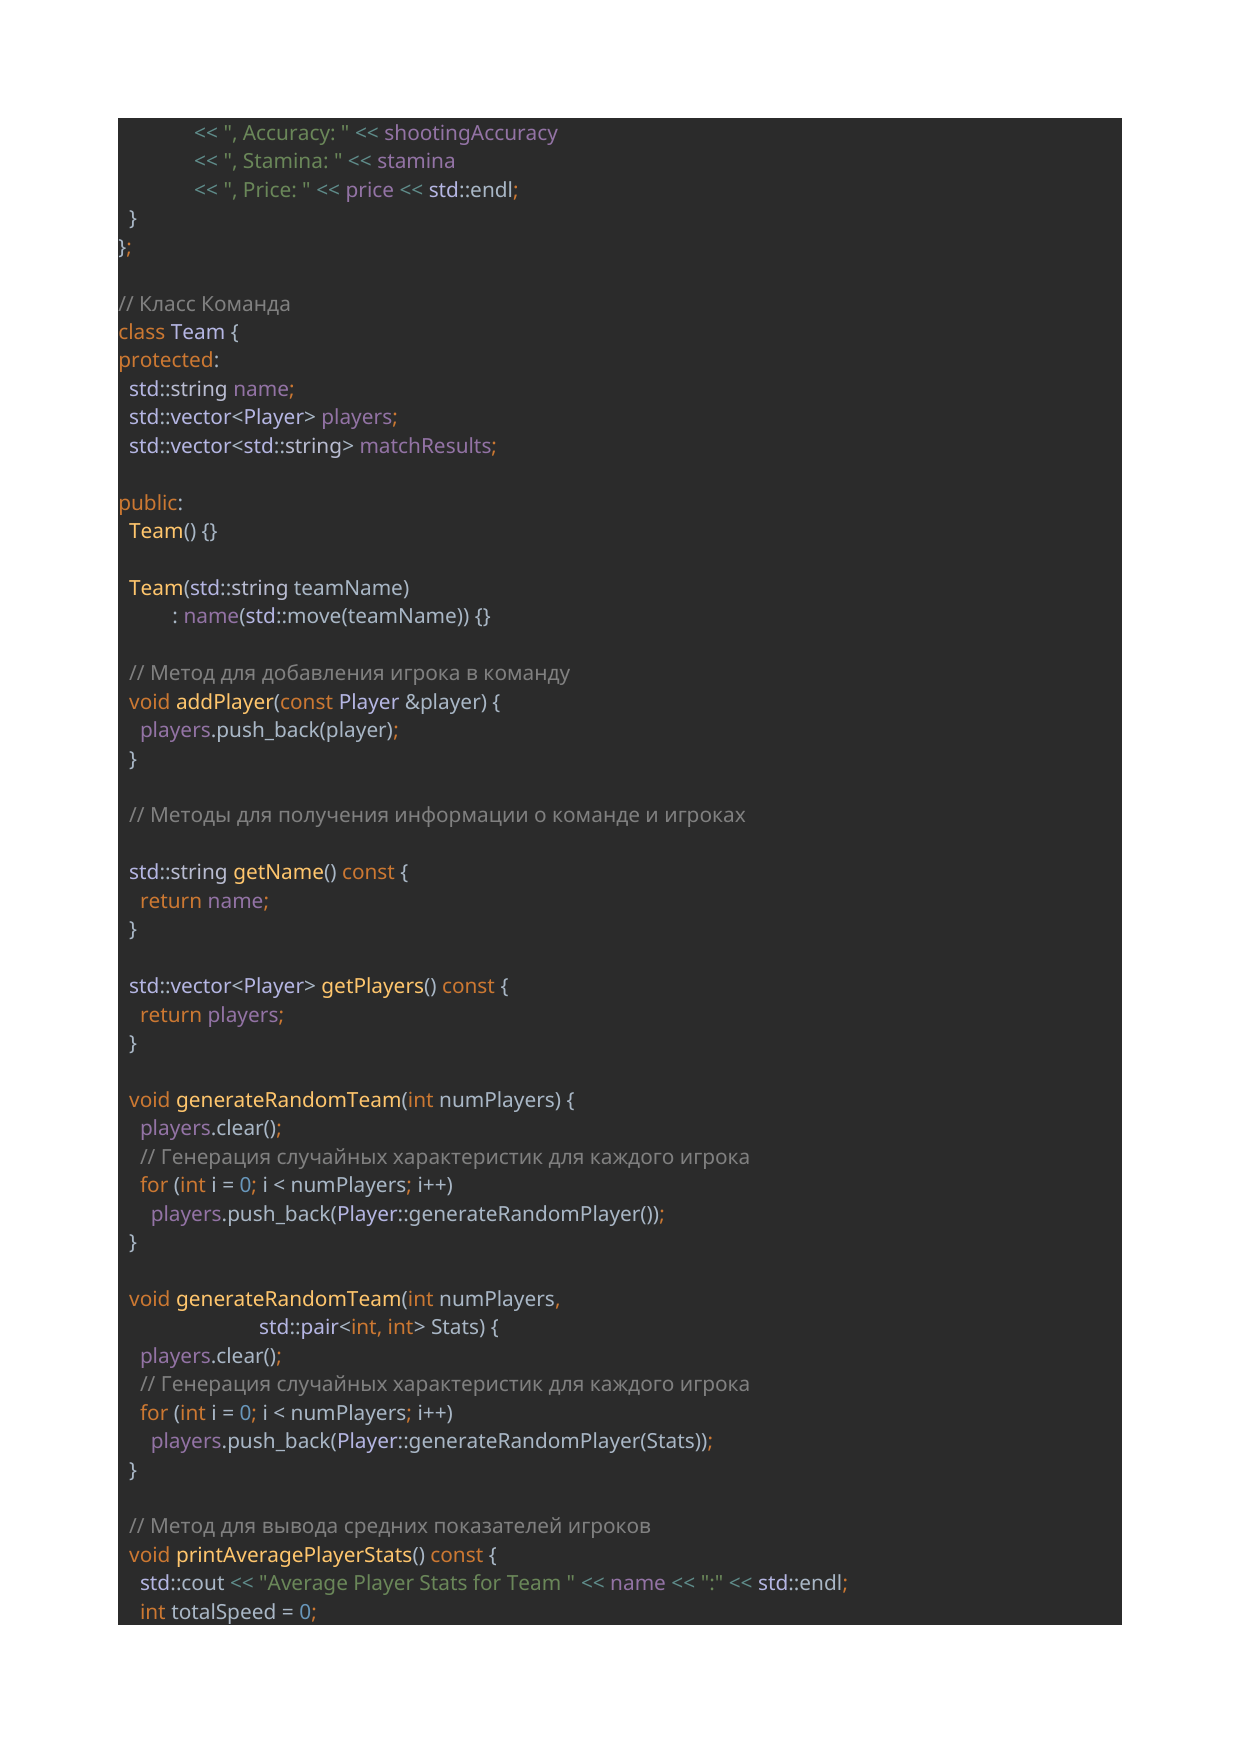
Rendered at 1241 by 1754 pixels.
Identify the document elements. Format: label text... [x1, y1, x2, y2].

text << ", Accuracy: " << shootingAccuracy << ", Stamina: " << stamina << ", Price: " << price << std::endl; } }; // Класс Команда class Team { protected: std::string name; std::vector<Player> players; std::vector<std::string> matchResults; public: Team() {} Team(std::string teamName) : name(std::move(teamName)) {} // Метод для добавления игрока в команду void addPlayer(const Player &player) { players.push_back(player); } // Методы для получения информации о команде и игроках std::string getName() const { return name; } std::vector<Player> getPlayers() const { return players; } void generateRandomTeam(int numPlayers) { players.clear(); // Генерация случайных характеристик для каждого игрока for (int i = 0; i < numPlayers; i++) players.push_back(Player::generateRandomPlayer()); } void generateRandomTeam(int numPlayers, std::pair<int, int> Stats) { players.clear(); // Генерация случайных характеристик для каждого игрока for (int i = 0; i < numPlayers; i++) players.push_back(Player::generateRandomPlayer(Stats)); } // Метод для вывода средних показателей игроков void printAveragePlayerStats() const { std::cout << "Average Player Stats for Team " << name << ":" << std::endl; int totalSpeed = 0; [118, 118, 1122, 1625]
